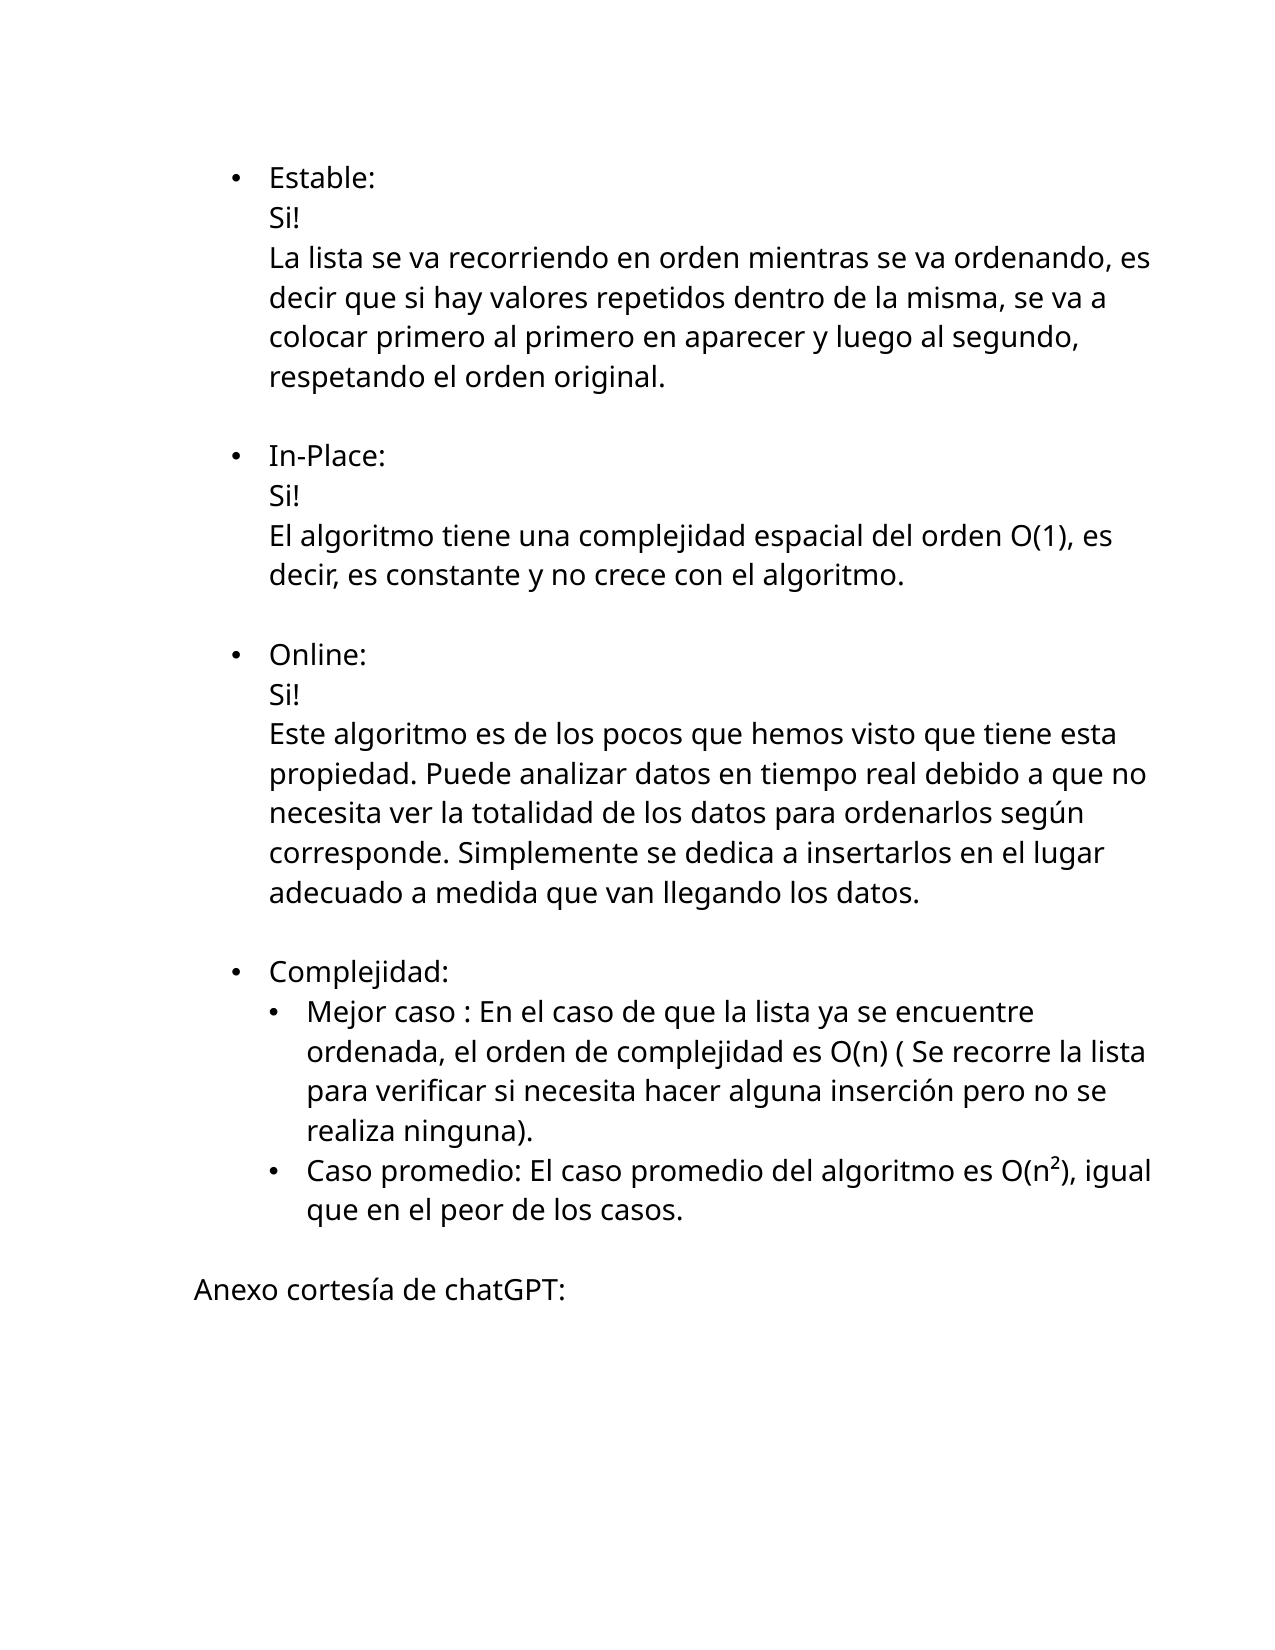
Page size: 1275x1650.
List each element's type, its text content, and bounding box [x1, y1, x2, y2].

list Si! [231, 475, 1157, 515]
list Complejidad: [231, 952, 1157, 991]
list Caso promedio: El caso promedio del algoritmo es O(n²), igual que en el peor de los casos. [269, 1150, 1157, 1229]
list In-Place: [231, 436, 1157, 475]
list Estable: [231, 158, 1157, 197]
list Mejor caso : En el caso de que la lista ya se encuentre ordenada, el orden de complejidad es O(n) ( Se recorre la lista para verificar si necesita hacer alguna inserción pero no se realiza ninguna). [269, 991, 1157, 1150]
list Si! [231, 197, 1157, 237]
list Online: [231, 634, 1157, 674]
list El algoritmo tiene una complejidad espacial del orden O(1), es decir, es constante y no crece con el algoritmo. [231, 515, 1157, 594]
list Este algoritmo es de los pocos que hemos visto que tiene esta propiedad. Puede analizar datos en tiempo real debido a que no necesita ver la totalidad de los datos para ordenarlos según corresponde. Simplemente se dedica a insertarlos en el lugar adecuado a medida que van llegando los datos. [231, 713, 1157, 912]
list La lista se va recorriendo en orden mientras se va ordenando, es decir que si hay valores repetidos dentro de la misma, se va a colocar primero al primero en aparecer y luego al segundo, respetando el orden original. [231, 237, 1157, 396]
list Si! [231, 674, 1157, 713]
text Anexo cortesía de chatGPT: [118, 1269, 1157, 1309]
